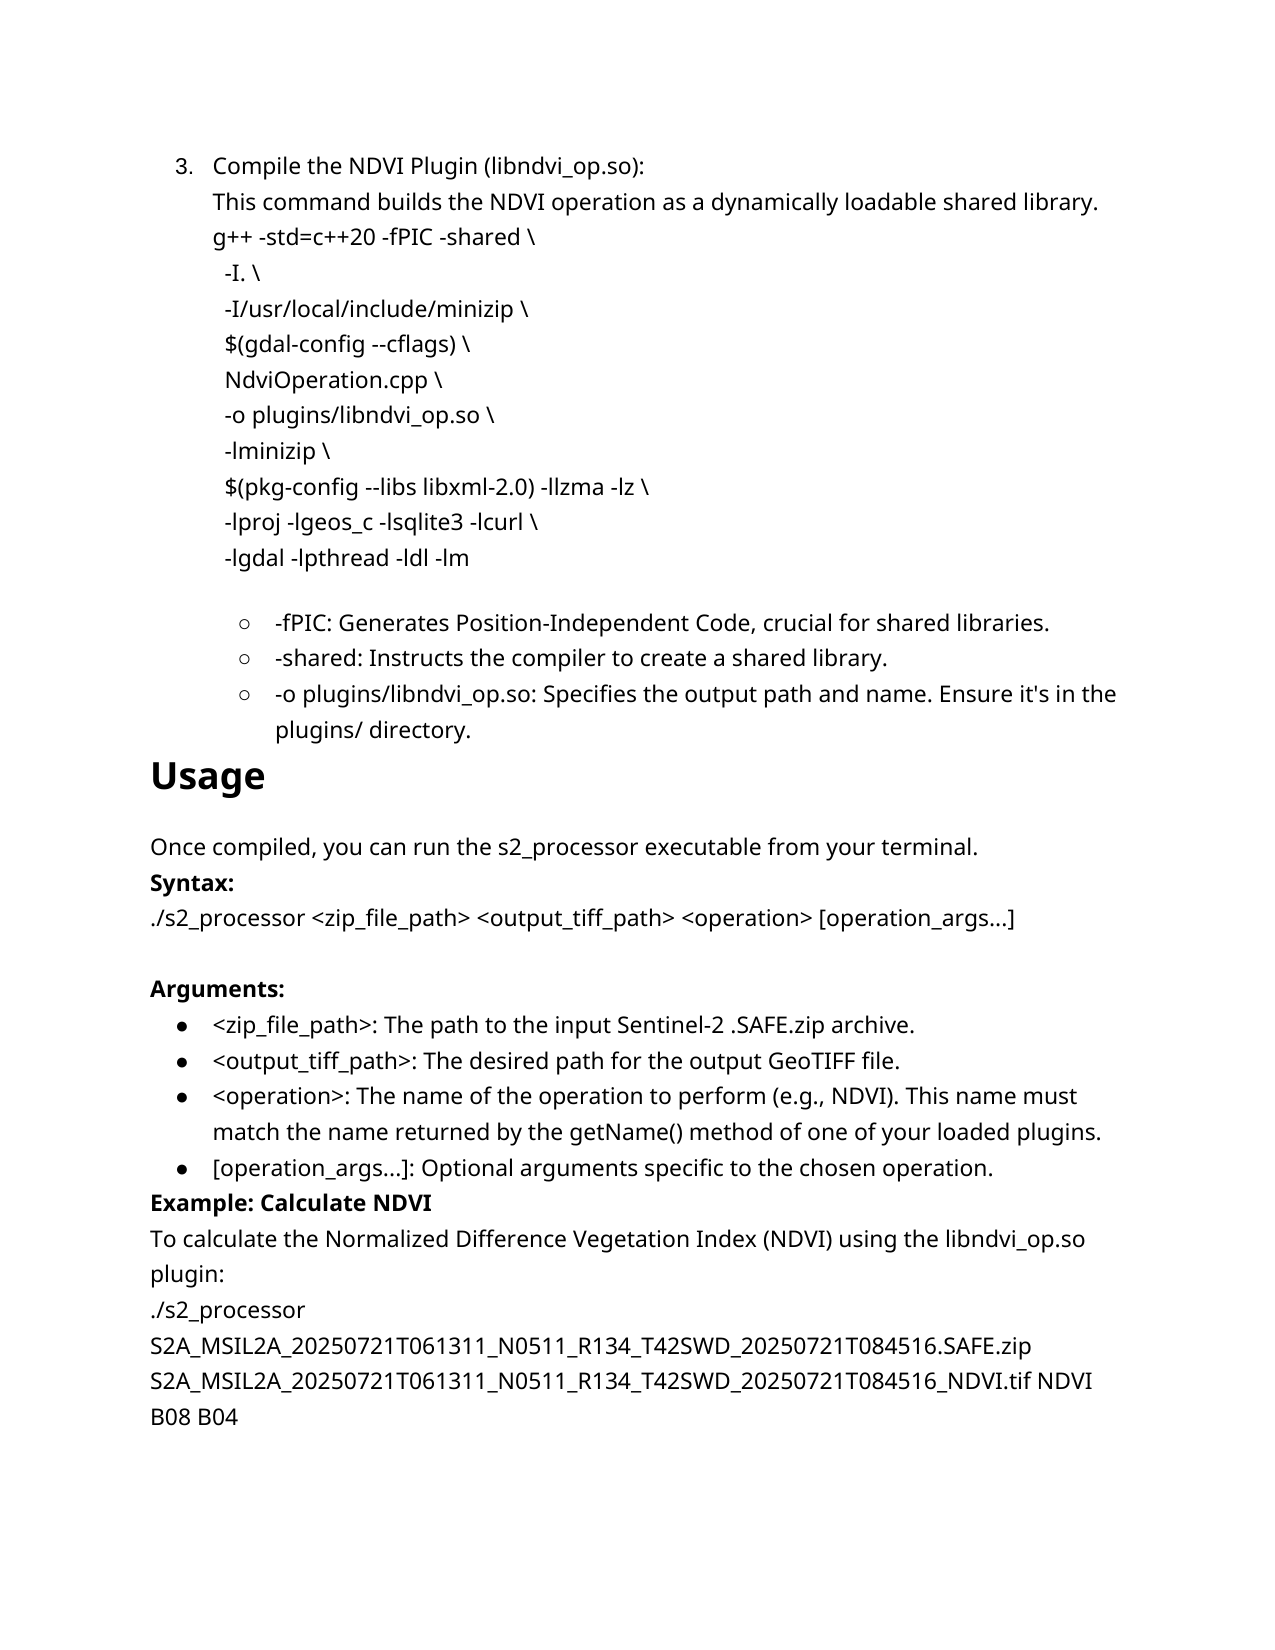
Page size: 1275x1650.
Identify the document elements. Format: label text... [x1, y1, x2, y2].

list <output_tiff_path>: The desired path for the output GeoTIFF file. [175, 1044, 1125, 1076]
list -fPIC: Generates Position-Independent Code, crucial for shared libraries. [237, 607, 1125, 638]
text Arguments: [150, 973, 1125, 1004]
list <operation>: The name of the operation to perform (e.g., NDVI). This name must match the name returned by the getName() method of one of your loaded plugins. [175, 1080, 1125, 1147]
list [operation_args...]: Optional arguments specific to the chosen operation. [175, 1151, 1125, 1183]
text ./s2_processor <zip_file_path> <output_tiff_path> <operation> [operation_args...] [150, 902, 1125, 969]
list Compile the NDVI Plugin (libndvi_op.so): This command builds the NDVI operation as a dynamically loadable shared library. g++ -std=c++20 -fPIC -shared \ -I. \ -I/usr/local/include/minizip \ $(gdal-config --cflags) \ NdviOperation.cpp \ -o plugins/libndvi_op.so \ -lminizip \ $(pkg-config --libs libxml-2.0) -llzma -lz \ -lproj -lgeos_c -lsqlite3 -lcurl \ -lgdal -lpthread -ldl -lm [175, 150, 1125, 603]
text Once compiled, you can run the s2_processor executable from your terminal. [150, 831, 1125, 862]
list <zip_file_path>: The path to the input Sentinel-2 .SAFE.zip archive. [175, 1009, 1125, 1040]
subtitle Usage [150, 749, 1125, 800]
text ./s2_processor S2A_MSIL2A_20250721T061311_N0511_R134_T42SWD_20250721T084516.SAFE.zip S2A_MSIL2A_20250721T061311_N0511_R134_T42SWD_20250721T084516_NDVI.tif NDVI B08 B04 [150, 1294, 1125, 1468]
list -o plugins/libndvi_op.so: Specifies the output path and name. Ensure it's in the plugins/ directory. [237, 678, 1125, 745]
list -shared: Instructs the compiler to create a shared library. [237, 642, 1125, 674]
text Example: Calculate NDVI [150, 1187, 1125, 1218]
text Syntax: [150, 866, 1125, 898]
text To calculate the Normalized Difference Vegetation Index (NDVI) using the libndvi_op.so plugin: [150, 1223, 1125, 1289]
